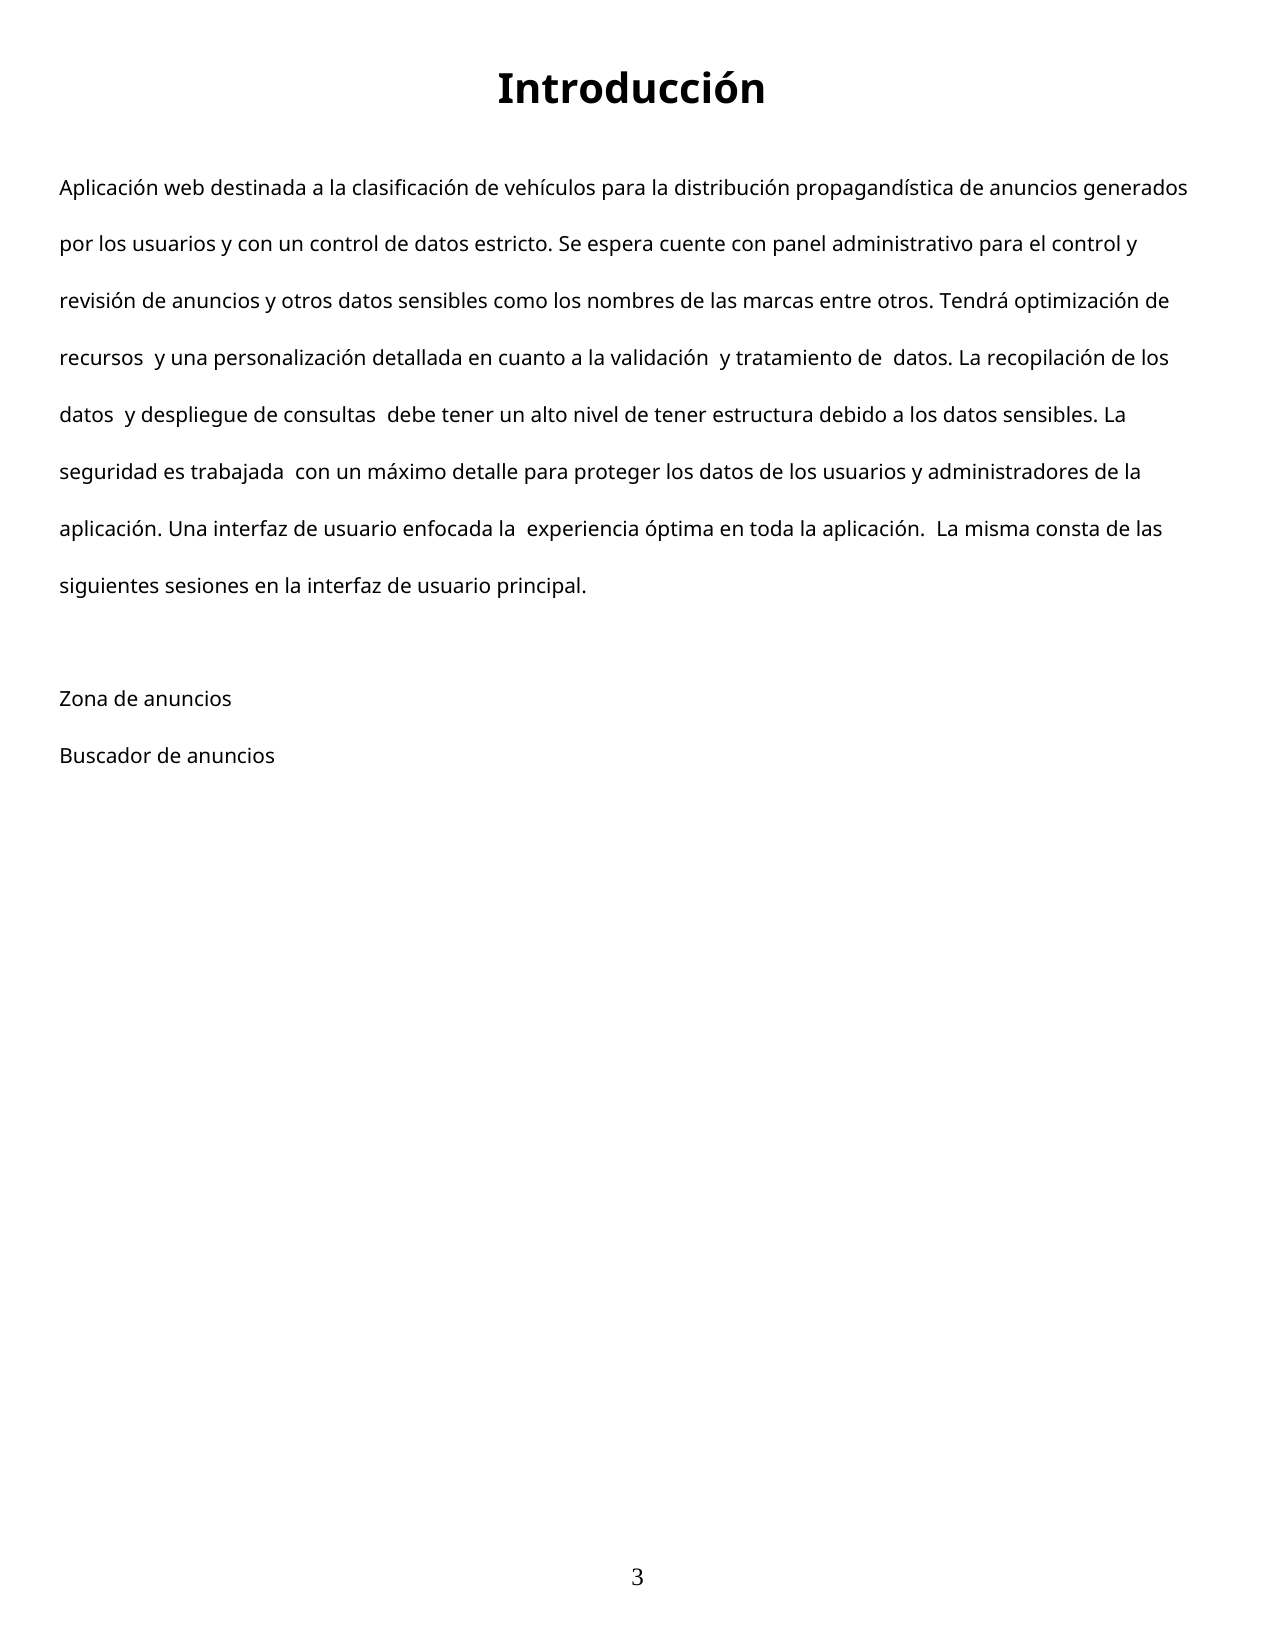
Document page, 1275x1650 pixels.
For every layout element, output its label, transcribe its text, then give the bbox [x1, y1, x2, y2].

text Zona de anuncios [59, 684, 1216, 713]
text Aplicación web destinada a la clasificación de vehículos para la distribución propagandística de anuncios generados por los usuarios y con un control de datos estricto. Se espera cuente con panel administrativo para el control y revisión de anuncios y otros datos sensibles como los nombres de las marcas entre otros. Tendrá optimización de recursos y una personalización detallada en cuanto a la validación y tratamiento de datos. La recopilación de los datos y despliegue de consultas debe tener un alto nivel de tener estructura debido a los datos sensibles. La seguridad es trabajada con un máximo detalle para proteger los datos de los usuarios y administradores de la aplicación. Una interfaz de usuario enfocada la experiencia óptima en toda la aplicación. La misma consta de las siguientes sesiones en la interfaz de usuario principal. [59, 173, 1216, 599]
text Buscador de anuncios [59, 741, 1216, 770]
text Introducción [59, 59, 1216, 116]
